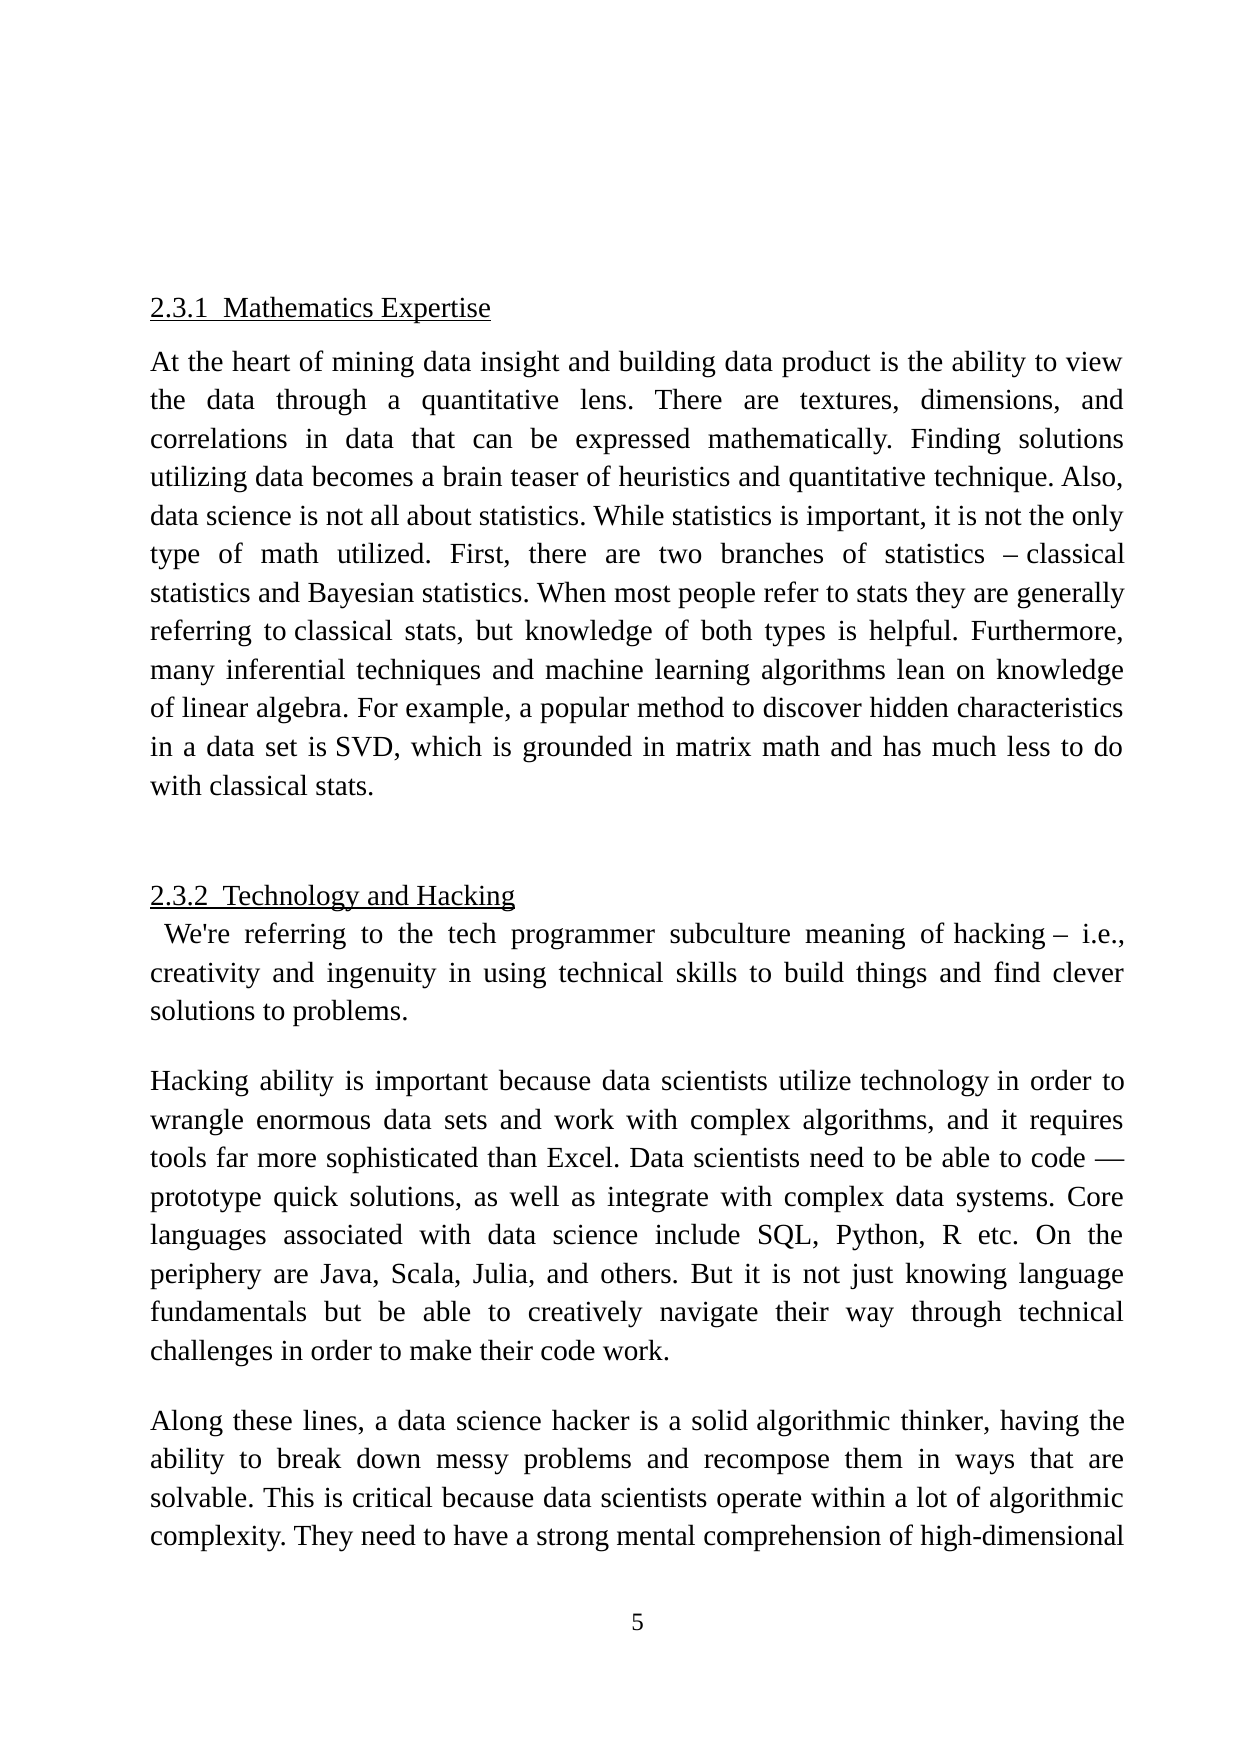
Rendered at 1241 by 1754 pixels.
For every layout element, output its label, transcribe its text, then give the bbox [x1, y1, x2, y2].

text Along these lines, a data science hacker is a solid algorithmic thinker, having the ability to break down messy problems and recompose them in ways that are solvable. This is critical because data scientists operate within a lot of algorithmic complexity. They need to have a strong mental comprehension of high-dimensional [150, 1403, 1125, 1552]
text We're referring to the tech programmer subculture meaning of hacking – i.e., creativity and ingenuity in using technical skills to build things and find clever solutions to problems. [150, 916, 1125, 1027]
text Hacking ability is important because data scientists utilize technology in order to wrangle enormous data sets and work with complex algorithms, and it requires tools far more sophisticated than Excel. Data scientists need to be able to code — prototype quick solutions, as well as integrate with complex data systems. Core languages associated with data science include SQL, Python, R etc. On the periphery are Java, Scala, Julia, and others. But it is not just knowing language fundamentals but be able to creatively navigate their way through technical challenges in order to make their code work. [150, 1063, 1125, 1367]
text 2.3.2 Technology and Hacking [150, 878, 1125, 911]
text 2.3.1 Mathematics Expertise [150, 291, 1125, 324]
text At the heart of mining data insight and building data product is the ability to view the data through a quantitative lens. There are textures, dimensions, and correlations in data that can be expressed mathematically. Finding solutions utilizing data becomes a brain teaser of heuristics and quantitative technique. Also, data science is not all about statistics. While statistics is important, it is not the only type of math utilized. First, there are two branches of statistics – classical statistics and Bayesian statistics. When most people refer to stats they are generally referring to classical stats, but knowledge of both types is helpful. Furthermore, many inferential techniques and machine learning algorithms lean on knowledge of linear algebra. For example, a popular method to discover hidden characteristics in a data set is SVD, which is grounded in matrix math and has much less to do with classical stats. [150, 344, 1125, 801]
